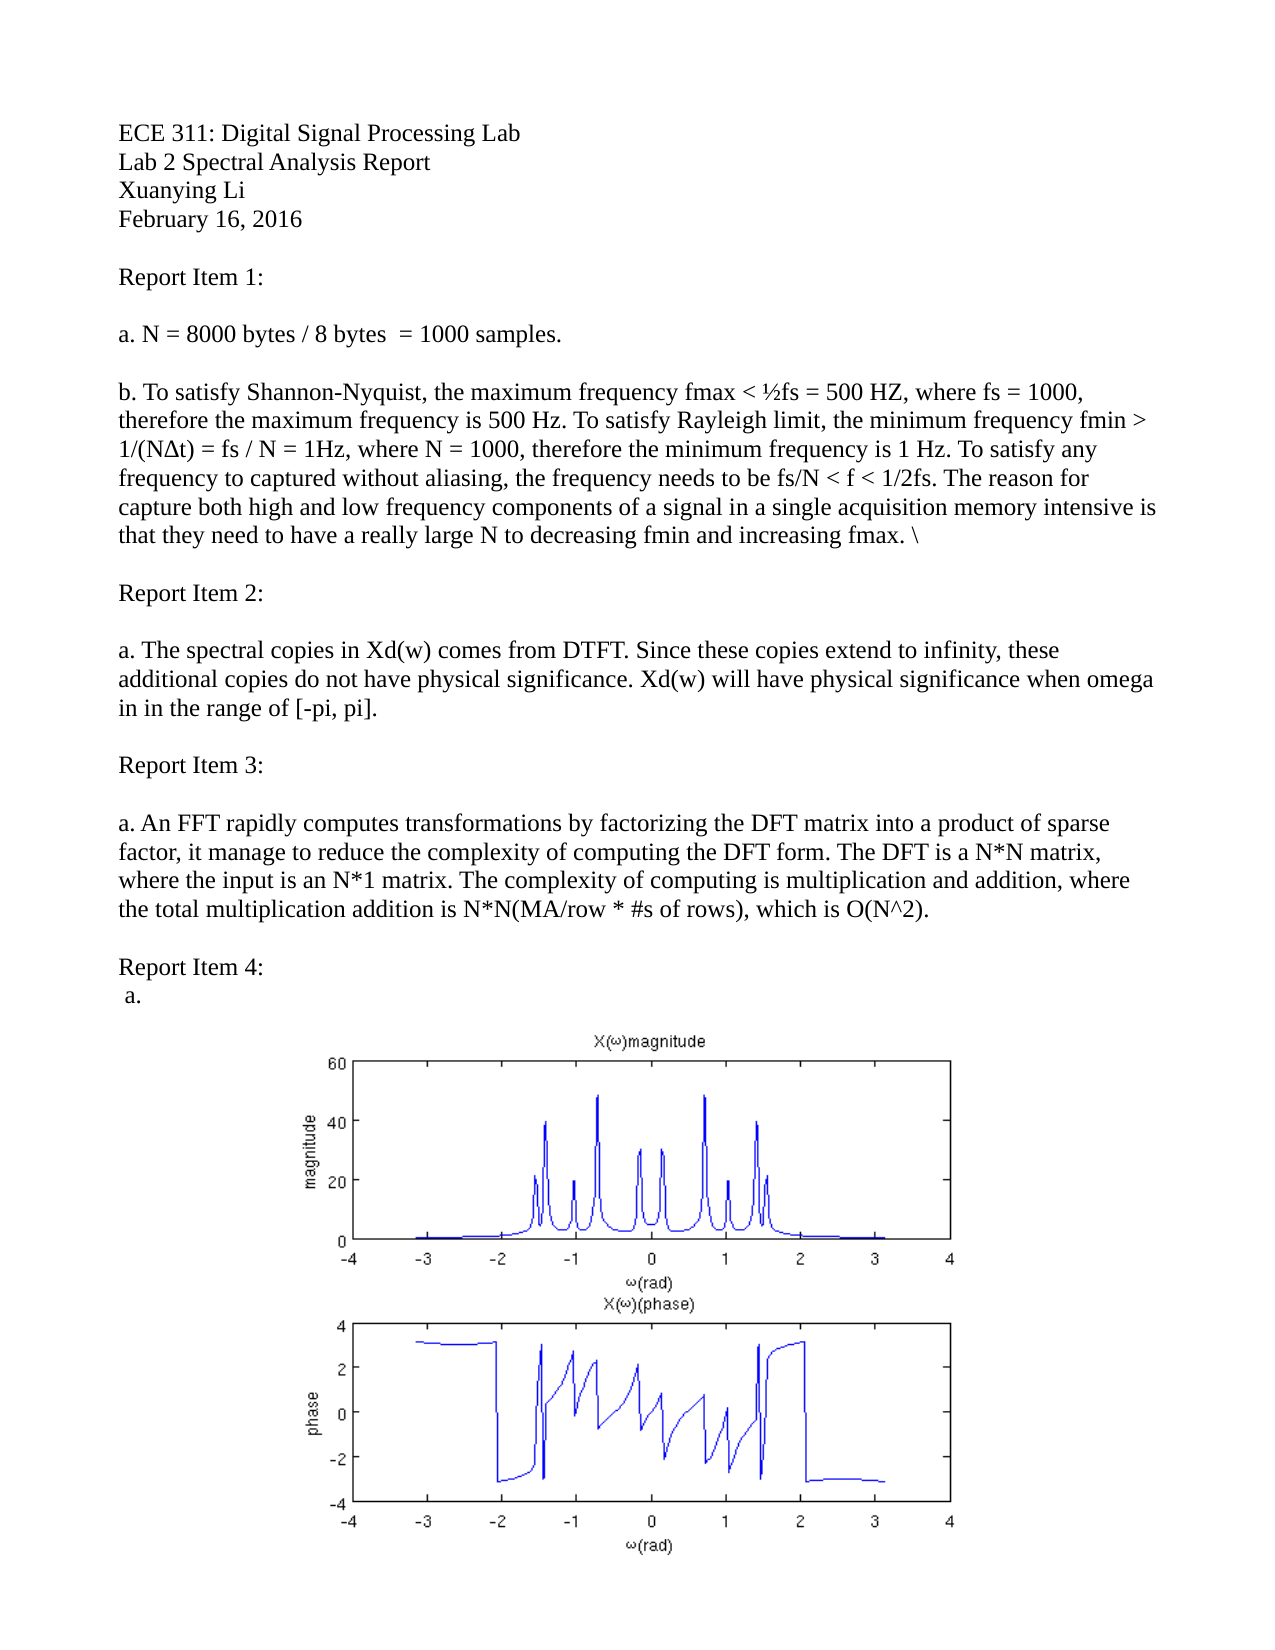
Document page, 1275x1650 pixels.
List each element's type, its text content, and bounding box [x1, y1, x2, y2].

text a. N = 8000 bytes / 8 bytes = 1000 samples. [118, 319, 1157, 348]
text Report Item 2: [118, 578, 1157, 607]
text a. [118, 981, 1157, 1009]
text Lab 2 Spectral Analysis Report [118, 147, 1157, 176]
text Xuanying Li [118, 176, 1157, 204]
text Report Item 3: [118, 751, 1157, 779]
text ECE 311: Digital Signal Processing Lab [118, 118, 1157, 147]
picture [252, 1009, 1023, 1563]
text b. To satisfy Shannon-Nyquist, the maximum frequency fmax < ½fs = 500 HZ, where fs = 1000, therefore the maximum frequency is 500 Hz. To satisfy Rayleigh limit, the minimum frequency fmin > 1/(N∆t) = fs / N = 1Hz, where N = 1000, therefore the minimum frequency is 1 Hz. To satisfy any frequency to captured without aliasing, the frequency needs to be fs/N < f < 1/2fs. The reason for capture both high and low frequency components of a signal in a single acquisition memory intensive is that they need to have a really large N to decreasing fmin and increasing fmax. \ [118, 377, 1157, 549]
text a. An FFT rapidly computes transformations by factorizing the DFT matrix into a product of sparse factor, it manage to reduce the complexity of computing the DFT form. The DFT is a N*N matrix, where the input is an N*1 matrix. The complexity of computing is multiplication and addition, where the total multiplication addition is N*N(MA/row * #s of rows), which is O(N^2). [118, 808, 1157, 923]
text Report Item 1: [118, 262, 1157, 291]
text a. The spectral copies in Xd(w) comes from DTFT. Since these copies extend to infinity, these additional copies do not have physical significance. Xd(w) will have physical significance when omega in in the range of [-pi, pi]. [118, 636, 1157, 722]
text February 16, 2016 [118, 204, 1157, 233]
text Report Item 4: [118, 952, 1157, 981]
